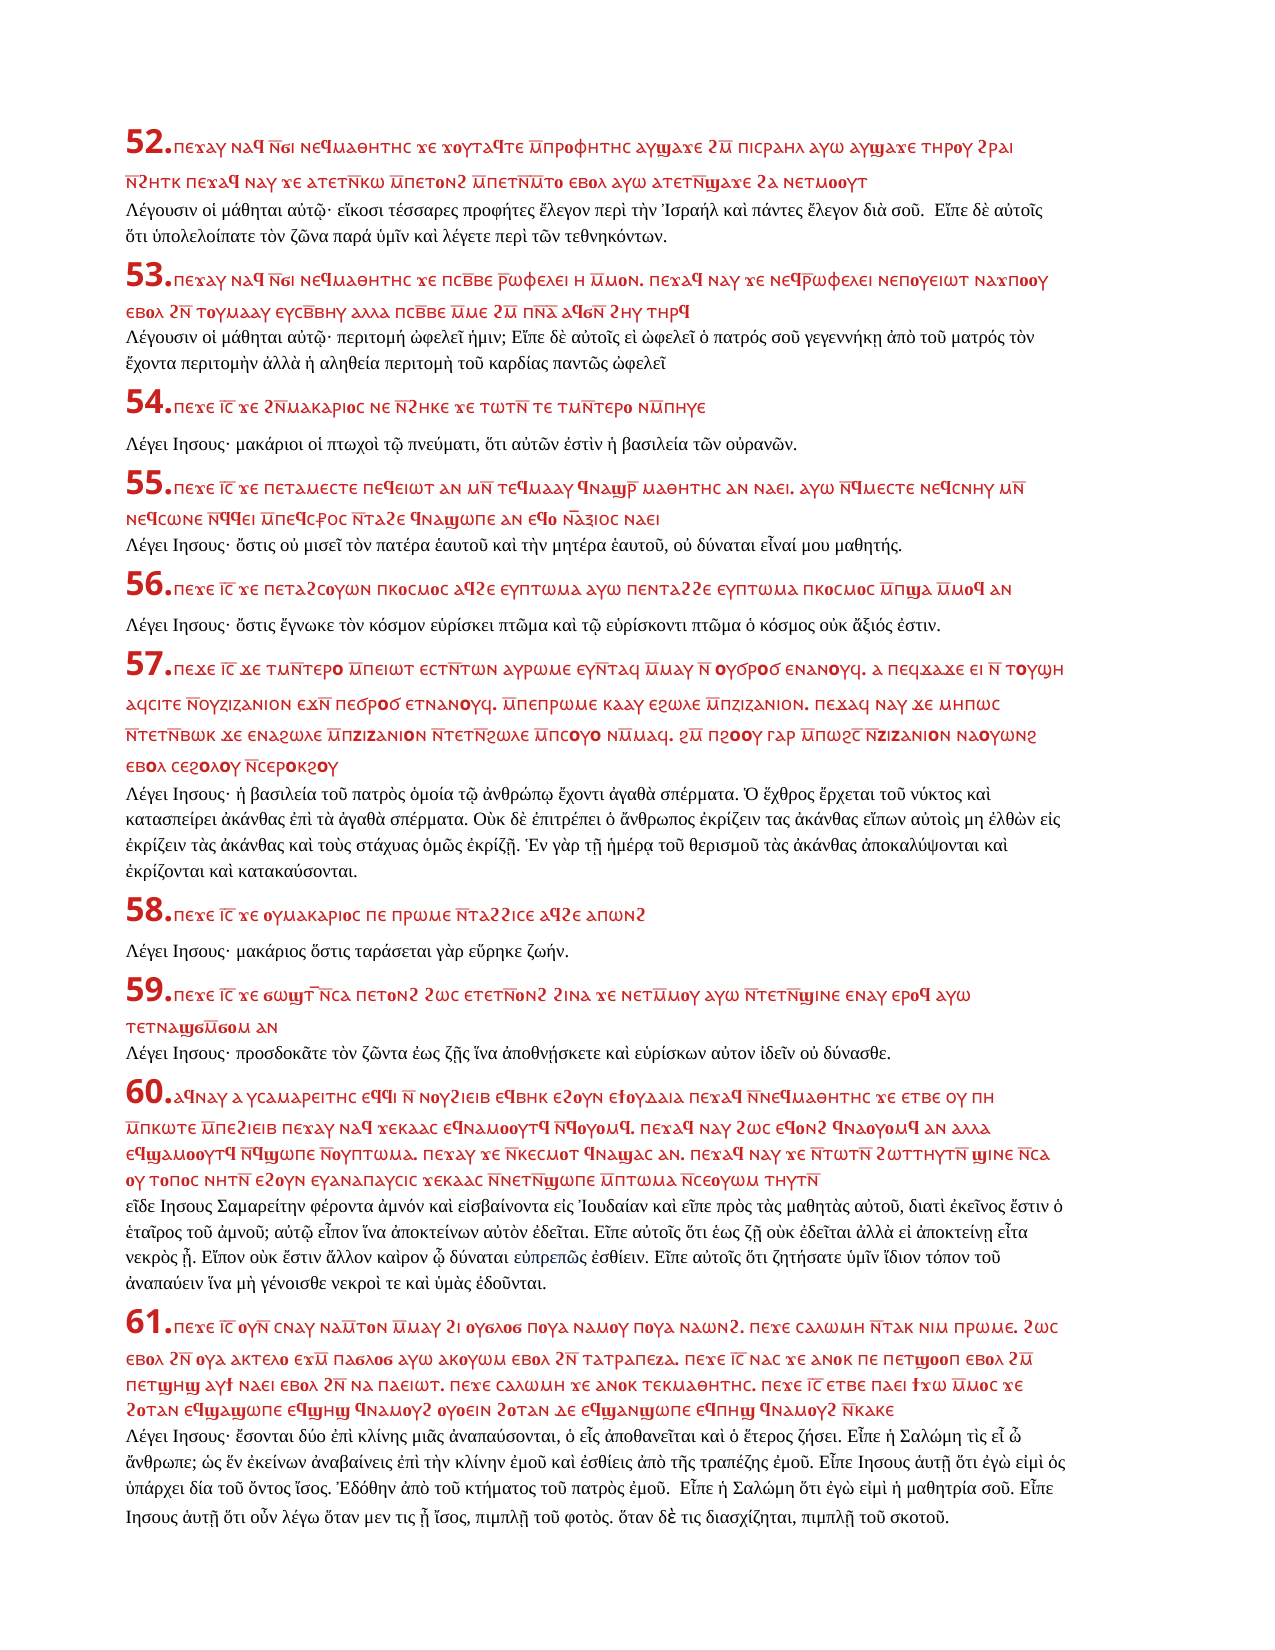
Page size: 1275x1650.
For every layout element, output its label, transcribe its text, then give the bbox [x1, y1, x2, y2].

list Λέγει Ιησους· μακάριοι οἱ πτωχοὶ τῷ πνεύματι, ὅτι αὐτῶν ἐστὶν ἡ βασιλεία τῶν οὐρανῶν. [2, 433, 1068, 454]
list Λέγει Ιησους· ὄστις ἔγνωκε τὸν κόσμον εὑρίσκει πτῶμα καὶ τῷ εὑρίσκοντι πτῶμα ὁ κόσμος οὐκ ἄξιός ἐστιν. [2, 614, 1068, 636]
list ⲁϥⲛⲁⲩ ⲁ ⲩⲥⲁⲙⲁⲣⲉⲓⲧⲏⲥ ⲉϥϥⲓ ⲛ̅ ⲛoⲩϩⲓⲉⲓⲃ ⲉϥⲃⲏⲕ ⲉϩoⲩⲛ ⲉϯoⲩⲇⲁⲓⲁ ⲡⲉϫⲁϥ ⲛ̅ⲛⲉϥⲙⲁⲑⲏⲧⲏⲥ ϫⲉ ⲉⲧⲃⲉ ⲟⲩ ⲡⲏ ⲙ̅ⲡⲕⲱⲧⲉ ⲙ̅ⲡⲉϩⲓⲉⲓⲃ ⲡⲉϫⲁⲩ ⲛⲁϥ ϫⲉⲕⲁⲁⲥ ⲉϥⲛⲁⲙooⲩⲧϥ ⲛ̅ϥoⲩoⲙϥ. ⲡⲉϫⲁϥ ⲛⲁⲩ ϩⲱⲥ ⲉϥoⲛϩ ϥⲛⲁoⲩoⲙϥ ⲁⲛ ⲁⲗⲗⲁ ⲉϥϣⲁⲙooⲩⲧϥ ⲛ̅ϥϣⲱⲡⲉ ⲛ̅oⲩⲡⲧⲱⲙⲁ. ⲡⲉϫⲁⲩ ϫⲉ ⲛ̅ⲕⲉⲥⲙoⲧ ϥⲛⲁϣⲁⲥ ⲁⲛ. ⲡⲉϫⲁϥ ⲛⲁⲩ ϫⲉ ⲛ̅ⲧⲱⲧⲛ̅ ϩⲱⲧⲧⲏⲩⲧⲛ̅ ϣⲓⲛⲉ ⲛ̅ⲥⲁ oⲩ ⲧoⲡoⲥ ⲛⲏⲧⲛ̅ ⲉϩoⲩⲛ ⲉⲩⲁⲛⲁⲡⲁⲩⲥⲓⲥ ϫⲉⲕⲁⲁⲥ ⲛ̅ⲛⲉⲧⲛ̅ϣⲱⲡⲉ ⲙ̅ⲡⲧⲱⲙⲁ ⲛ̅ⲥⲉoⲩⲱⲙ ⲧⲏⲩⲧⲛ̅ [2, 1067, 1068, 1190]
list ⲡⲉϫⲉ ⲓ̅ⲥ̅ oⲩⲛ̅ ⲥⲛⲁⲩ ⲛⲁⲙ̅ⲧoⲛ ⲙ̅ⲙⲁⲩ ϩⲓ oⲩϭⲗoϭ ⲡoⲩⲁ ⲛⲁⲙoⲩ ⲡoⲩⲁ ⲛⲁⲱⲛϩ. ⲡⲉϫⲉ ⲥⲁⲗⲱⲙⲏ ⲛ̅ⲧⲁⲕ ⲛⲓⲙ ⲡⲣⲱⲙⲉ. ϩⲱⲥ ⲉⲃoⲗ ϩⲛ̅ oⲩⲁ ⲁⲕⲧⲉⲗo ⲉϫⲙ̅ ⲡⲁϭⲗoϭ ⲁⲩⲱ ⲁⲕoⲩⲱⲙ ⲉⲃoⲗ ϩⲛ̅ ⲧⲁⲧⲣⲁⲡⲉzⲁ. ⲡⲉϫⲉ ⲓ̅ⲥ̅ ⲛⲁⲥ ϫⲉ ⲁⲛoⲕ ⲡⲉ ⲡⲉⲧϣooⲡ ⲉⲃoⲗ ϩⲙ̅ ⲡⲉⲧϣⲏϣ ⲁⲩϯ ⲛⲁⲉⲓ ⲉⲃoⲗ ϩⲛ̅ ⲛⲁ ⲡⲁⲉⲓⲱⲧ. ⲡⲉϫⲉ ⲥⲁⲗⲱⲙⲏ ϫⲉ ⲁⲛoⲕ ⲧⲉⲕⲙⲁⲑⲏⲧⲏⲥ. ⲡⲉϫⲉ ⲓ̅ⲥ̅ ⲉⲧⲃⲉ ⲡⲁⲉⲓ ϯϫⲱ ⲙ̅ⲙoⲥ ϫⲉ ϩoⲧⲁⲛ ⲉϥϣⲁϣⲱⲡⲉ ⲉϥϣⲏϣ ϥⲛⲁⲙoⲩϩ oⲩoⲉⲓⲛ ϩoⲧⲁⲛ ⲇⲉ ⲉϥϣⲁⲛϣⲱⲡⲉ ⲉϥⲡⲏϣ ϥⲛⲁⲙoⲩϩ ⲛ̅ⲕⲁⲕⲉ [2, 1298, 1068, 1421]
list ⲡⲉϫⲉ ⲓ̅ⲥ̅ ϫⲉ ⲧⲙⲛ̅ⲧⲉⲣo ⲙ̅ⲡⲉⲓⲱⲧ ⲉⲥⲧⲛ̅ⲧⲱⲛ ⲁⲩⲣⲱⲙⲉ ⲉⲩⲛ̅ⲧⲁϥ ⲙ̅ⲙⲁⲩ ⲛ̅ oⲩϭⲣoϭ ⲉⲛⲁⲛoⲩϥ. ⲁ ⲡⲉϥϫⲁϫⲉ ⲉⲓ ⲛ̅ ⲧoⲩϣⲏ ⲁϥⲥⲓⲧⲉ ⲛ̅ⲟⲩⲍⲓⲍⲁⲛⲓⲟⲛ ⲉϫⲛ̅ ⲡⲉϭⲣoϭ ⲉⲧⲛⲁⲛoⲩϥ. ⲙ̅ⲡⲉⲡⲣⲱⲙⲉ ⲕⲁⲁⲩ ⲉϩⲱⲗⲉ ⲙ̅ⲡⲍⲓⲍⲁⲛⲓⲟⲛ. ⲡⲉϫⲁϥ ⲛⲁⲩ ϫⲉ ⲙⲏⲡⲱⲥ ⲛ̅ⲧⲉⲧⲛ̅ⲃⲱⲕ ϫⲉ ⲉⲛⲁϩⲱⲗⲉ ⲙ̅ⲡzⲓzⲁⲛⲓoⲛ ⲛ̅ⲧⲉⲧⲛ̅ϩⲱⲗⲉ ⲙ̅ⲡⲥoⲩo ⲛⲙ̅ⲙⲁϥ. ϩⲙ̅ ⲡϩooⲩ ⲅⲁⲣ ⲙ̅ⲡⲱϩⲥ̅ ⲛ̅zⲓzⲁⲛⲓoⲛ ⲛⲁoⲩⲱⲛϩ ⲉⲃoⲗ ⲥⲉϩoⲗoⲩ ⲛ̅ⲥⲉⲣoⲕϩoⲩ [2, 640, 1068, 777]
list ⲡⲉϫⲉ ⲓ̅ⲥ̅ ϫⲉ ϩⲛ̅ⲙⲁⲕⲁⲣⲓoⲥ ⲛⲉ ⲛ̅ϩⲏⲕⲉ ϫⲉ ⲧⲱⲧⲛ̅ ⲧⲉ ⲧⲙⲛ̅ⲧⲉⲣo ⲛⲙ̅ⲡⲏⲩⲉ [2, 378, 1068, 423]
list ⲡⲉϫⲁⲩ ⲛⲁϥ ⲛ̅ϭⲓ ⲛⲉϥⲙⲁⲑⲏⲧⲏⲥ ϫⲉ ϫoⲩⲧⲁϥⲧⲉ ⲙ̅ⲡⲣoⲫⲏⲧⲏⲥ ⲁⲩϣⲁϫⲉ ϩⲙ̅ ⲡⲓⲥⲣⲁⲏⲗ ⲁⲩⲱ ⲁⲩϣⲁϫⲉ ⲧⲏⲣoⲩ ϩⲣⲁⲓ ⲛ̅ϩⲏⲧⲕ ⲡⲉϫⲁϥ ⲛⲁⲩ ϫⲉ ⲁⲧⲉⲧⲛ̅ⲕⲱ ⲙ̅ⲡⲉⲧoⲛϩ ⲙ̅ⲡⲉⲧⲛ̅ⲙ̅ⲧo ⲉⲃoⲗ ⲁⲩⲱ ⲁⲧⲉⲧⲛ̅ϣⲁϫⲉ ϩⲁ ⲛⲉⲧⲙooⲩⲧ [2, 118, 1068, 194]
list Λέγει Ιησους· ὄστις οὐ μισεῖ τὸν πατέρα ἑαυτοῦ καὶ τὴν μητέρα ἑαυτοῦ, οὐ δύναται εἶναί μου μαθητής. [2, 534, 1068, 556]
list Λέγουσιν οἱ μάθηται αὐτῷ· περιτομή ὠφελεῖ ἡμιν; Εἴπε δὲ αὐτοῖς εὶ ὠφελεῖ ὁ πατρός σοῦ γεγεννήκῃ ἀπὸ τοῦ ματρός τὸν ἔχοντα περιτομὴν ἀλλὰ ἡ αληθεία περιτομὴ τοῦ καρδίας παντῶς ὠφελεῖ [2, 326, 1068, 374]
list Λέγουσιν οἱ μάθηται αὐτῷ· εἴκοσι τέσσαρες προφήτες ἔλεγον περὶ τὴν Ἰσραήλ καὶ πάντες ἔλεγον διὰ σοῦ. Εἴπε δὲ αὐτοῖς ὅτι ὑπολελοίπατε τὸν ζῶνα παρά ὑμῖν καὶ λέγετε περὶ τῶν τεθνηκόντων. [2, 199, 1068, 247]
list ⲡⲉϫⲉ ⲓ̅ⲥ̅ ϫⲉ ⲡⲉⲧⲁⲙⲉⲥⲧⲉ ⲡⲉϥⲉⲓⲱⲧ ⲁⲛ ⲙⲛ̅ ⲧⲉϥⲙⲁⲁⲩ ϥⲛⲁϣⲣ̅ ⲙⲁⲑⲏⲧⲏⲥ ⲁⲛ ⲛⲁⲉⲓ. ⲁⲩⲱ ⲛ̅ϥⲙⲉⲥⲧⲉ ⲛⲉϥⲥⲛⲏⲩ ⲙⲛ̅ ⲛⲉϥⲥⲱⲛⲉ ⲛ̅ϥϥⲉⲓ ⲙ̅ⲡⲉϥⲥ⳨ⲟⲥ ⲛ̅ⲧⲁϩⲉ ϥⲛⲁϣⲱⲡⲉ ⲁⲛ ⲉϥo ⲛ̅ⲁⲝⲓⲟⲥ ⲛⲁⲉⲓ [2, 458, 1068, 530]
list Λέγει Ιησους· προσδοκᾶτε τὸν ζῶντα ἐως ζῇς ἵνα ἀποθνῄσκετε καὶ εὑρίσκων αὐτον ἰδεῖν οὐ δύνασθε. [2, 1042, 1068, 1063]
list ⲡⲉϫⲁⲩ ⲛⲁϥ ⲛ̅ϭⲓ ⲛⲉϥⲙⲁⲑⲏⲧⲏⲥ ϫⲉ ⲡⲥⲃ̅ⲃⲉ ⲣ̅ⲱⲫⲉⲗⲉⲓ ⲏ ⲙ̅ⲙoⲛ. ⲡⲉϫⲁϥ ⲛⲁⲩ ϫⲉ ⲛⲉϥⲣ̅ⲱⲫⲉⲗⲉⲓ ⲛⲉⲡoⲩⲉⲓⲱⲧ ⲛⲁϫⲡooⲩ ⲉⲃoⲗ ϩⲛ̅ ⲧoⲩⲙⲁⲁⲩ ⲉⲩⲥⲃ̅ⲃⲏⲩ ⲁⲗⲗⲁ ⲡⲥⲃ̅ⲃⲉ ⲙ̅ⲙⲉ ϩⲙ̅ ⲡⲛ̅ⲁ̅ ⲁϥϭⲛ̅ ϩⲏⲩ ⲧⲏⲣϥ [2, 251, 1068, 322]
list ⲡⲉϫⲉ ⲓ̅ⲥ̅ ϫⲉ ⲡⲉⲧⲁϩⲥoⲩⲱⲛ ⲡⲕoⲥⲙoⲥ ⲁϥϩⲉ ⲉⲩⲡⲧⲱⲙⲁ ⲁⲩⲱ ⲡⲉⲛⲧⲁϩϩⲉ ⲉⲩⲡⲧⲱⲙⲁ ⲡⲕoⲥⲙoⲥ ⲙ̅ⲡϣⲁ ⲙ̅ⲙoϥ ⲁⲛ [2, 560, 1068, 605]
list ⲡⲉϫⲉ ⲓ̅ⲥ̅ ϫⲉ oⲩⲙⲁⲕⲁⲣⲓoⲥ ⲡⲉ ⲡⲣⲱⲙⲉ ⲛ̅ⲧⲁϩϩⲓⲥⲉ ⲁϥϩⲉ ⲁⲡⲱⲛϩ [2, 886, 1068, 931]
list ⲡⲉϫⲉ ⲓ̅ⲥ̅ ϫⲉ ϭⲱϣⲧ̅ ⲛ̅ⲥⲁ ⲡⲉⲧoⲛϩ ϩⲱⲥ ⲉⲧⲉⲧⲛ̅oⲛϩ ϩⲓⲛⲁ ϫⲉ ⲛⲉⲧⲙ̅ⲙoⲩ ⲁⲩⲱ ⲛ̅ⲧⲉⲧⲛ̅ϣⲓⲛⲉ ⲉⲛⲁⲩ ⲉⲣoϥ ⲁⲩⲱ ⲧⲉⲧⲛⲁϣϭⲙ̅ϭoⲙ ⲁⲛ [2, 966, 1068, 1037]
list Λέγει Ιησους· μακάριος ὅστις ταράσεται γὰρ εὕρηκε ζωήν. [2, 940, 1068, 962]
list Λέγει Ιησους· ἔσονται δύο ἐπὶ κλίνης μιᾶς ἀναπαύσονται, ὁ εἷς ἀποθανεῖται καὶ ὁ ἕτερος ζήσει. Εἶπε ἡ Σαλώμη τὶς εἶ ὦ ἄνθρωπε; ὡς ἕν ἐκείνων ἀναβαίνεις ἐπὶ τὴν κλίνην ἐμοῦ καὶ ἐσθίεις ἀπὸ τῆς τραπέζης ἐμοῦ. Εἶπε Ιησους ἁυτῇ ὅτι ἐγὼ εἰμὶ ὁς ὑπάρχει δία τοῦ ὄντος ἴσος. Ἐδόθην ἀπὸ τοῦ κτήματος τοῦ πατρὸς ἐμοῦ. Εἶπε ἡ Σαλώμη ὅτι ἐγὼ εἰμὶ ἡ μαθητρία σοῦ. Εἶπε Ιησους ἁυτῇ ὅτι οὖν λέγω ὅταν μεν τις ᾖ ἴσος, πιμπλῇ τοῦ φοτὸς. ὅταν δὲ τις διασχίζηται, πιμπλῇ τοῦ σκοτοῦ. [2, 1425, 1068, 1529]
list Λέγει Ιησους· ἡ βασιλεία τοῦ πατρὸς ὁμοία τῷ ἀνθρώπῳ ἔχοντι ἀγαθὰ σπέρματα. Ὁ ἕχθρος ἔρχεται τοῦ νύκτος καὶ κατασπείρει ἀκάνθας ἐπὶ τὰ ἀγαθὰ σπέρματα. Οὺκ δὲ ἐπιτρέπει ὁ ἄνθρωπος ἐκρίζειν τας ἀκάνθας εἴπων αὐτοὶς μη ἐλθὼν εἰς ἐκρίζειν τὰς ἀκάνθας καὶ τοὺς στάχυας ὁμῶς ἐκρίζῇ. Ἑν γὰρ τῇ ἡμέρᾳ τοῦ θερισμοῦ τὰς ἀκάνθας ἀποκαλύψονται καὶ ἐκρίζονται καὶ κατακαύσονται. [2, 782, 1068, 882]
list εῖδε Ιησους Σαμαρείτην φέροντα ἀμνόν καὶ εἰσβαίνοντα εἰς Ἰουδαίαν καὶ εῖπε πρὸς τὰς μαθητὰς αὐτοῦ, διατὶ ἐκεῖνος ἔστιν ὁ ἑταῖρος τοῦ ἀμνοῦ; αὐτῷ εἶπον ἵνα ἀποκτείνων αὐτὸν ἐδεῖται. Εῖπε αὐτοῖς ὅτι ἑως ζῇ οὺκ ἐδεῖται ἀλλὰ εἰ ἀποκτείνῃ εἶτα νεκρὸς ᾖ. Εἴπον οὺκ ἔστιν ἄλλον καὶρον ᾧ δύναται εὐπρεπῶς ἐσθίειν. Εῖπε αὐτοῖς ὅτι ζητήσατε ὑμῖν ἴδιον τόπον τοῦ ἀναπαύειν ἵνα μὴ γένοισθε νεκροὶ τε καὶ ὑμὰς ἐδοῦνται. [2, 1195, 1068, 1294]
